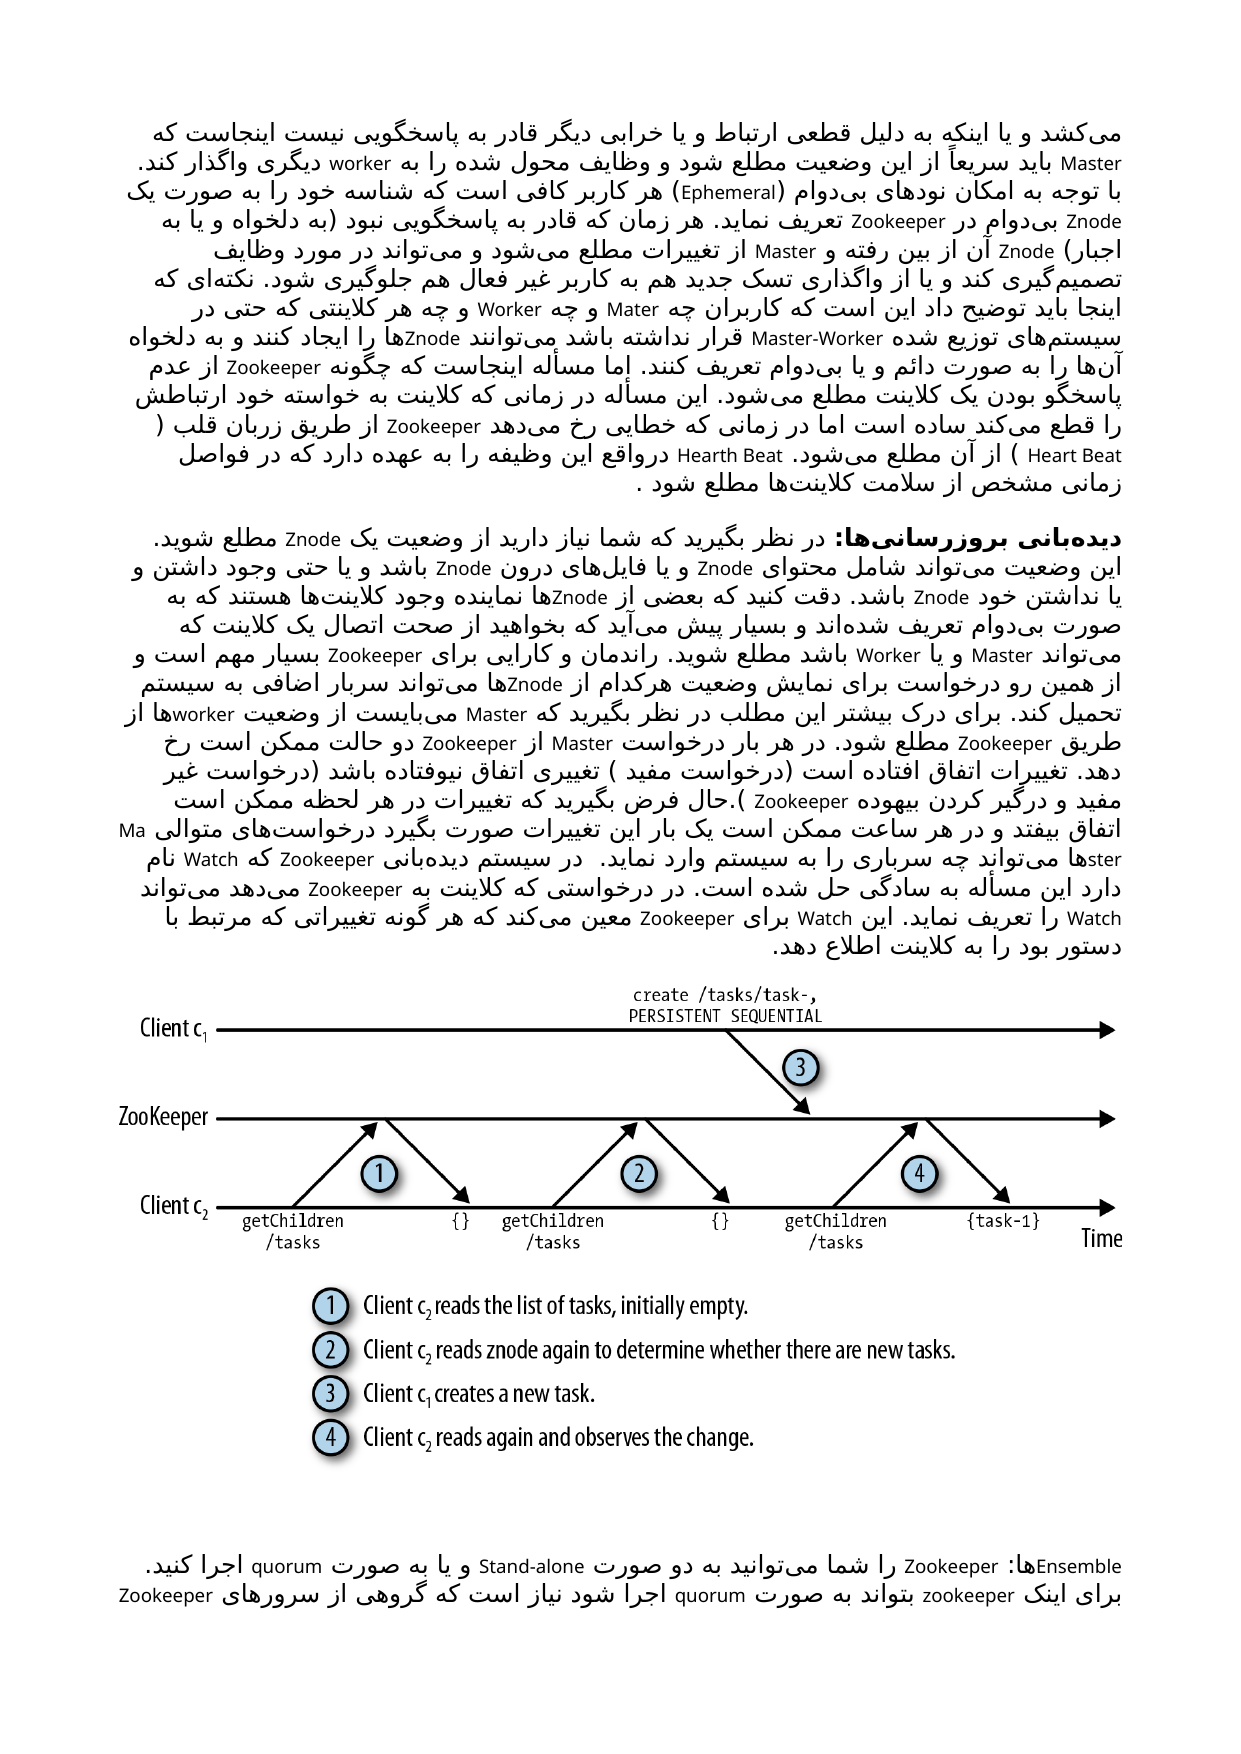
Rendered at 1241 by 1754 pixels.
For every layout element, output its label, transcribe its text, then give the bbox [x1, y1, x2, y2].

text نودها و نودهای بی‌دوام: هر کدام از این نودها که در Zookeeper ساخته می‌شوند به Znode معروفند Znode‌ها در اصل نقشی مشابه دایرکتوری یا فایل‌ را در سیستم‌ عامل‌ها ایفاء می‌کنند با این تفاوت که دایرکتوری‌ها نیز قابلیت ذخیره‌سازی اطلاعات را دارند یا اینکه بهتر است فایلی را در نظر بگیرید که در دل خود چندین فایل را جا داده است. کسانی که با سیستم‌‌عامل گنو‌/لینوکس کار کرده‌اند از این مسأله متعجب نمی‌شوند. داده‌های ذخیره شده در هر Znode کوچک هستند (در حد چند بایت تا یک کیلوبایت )‌به این دلیل که کافکا یک پایگاه‌داده برای ذخیره‌ داده‌های حجیم نیست. نودهای بی‌دوام Znodeهایی هستند با تمام خصوصیت‌های معمول اما با یک ویژگی منحصر به فرد و کلیدی. آن‌ها تا زمانی وجود خواهند داشت که سازنده‌ آن‌ها به سرور متصل باشد. شاید بتوانید حدس بزنید که همین ویژگی به ظاهر ساده چقدر می‌تواند ارزشمند باشد. مثال Master-worker را دوباره به یاد آورید. تصور کنید که Workerای که تعدادی وظیفه به آن واگذار شده است از کار دست می‌کشد و یا اینکه به دلیل قطعی ارتباط و یا خرابی دیگر قادر به پاسخگویی نیست اینجاست که Master باید سریعاً از این وضعیت مطلع شود و وظایف محول شده را به ‌worker دیگری واگذار کند. با توجه به امکان نودهای‌ بی‌دوام (Ephemeral) هر کاربر کافی است که شناسه خود را به صورت یک Znode بی‌دوام در Zookeeper تعریف نماید. هر زمان که قادر به پاسخگویی نبود (به دلخواه و یا به اجبار) Znode آن از بین رفته و Master از تغییرات مطلع می‌شود و می‌تواند در مورد وظایف تصمیم‌گیری کند و یا از واگذاری تسک جدید هم به کاربر غیر فعال هم جلوگیری شود. نکته‌ای که اینجا باید توضیح داد این است که کاربران چه Mater و چه Worker و چه هر کلاینتی که حتی در سیستم‌های توزیع شده Master-Worker قرار نداشته باشد می‌توانند Znodeها را ایجاد کنند و به دلخواه آن‌ها را به صورت دائم و یا بی‌دوام تعریف کنند. اما مسأله اینجاست که چگونه Zookeeper از عدم پاسخگو بودن یک کلاینت مطلع می‌شود. این مسأله در زمانی که کلاینت به خواسته خود ارتباطش را قطع می‌کند ساده است اما در زمانی که خطایی رخ می‌دهد Zookeeper از طریق زربان قلب (Heart Beat ) از آن مطلع می‌شود. Hearth Beat در‌واقع این وظیفه را به عهده دارد که در فواصل زمانی مشخص از سلامت کلاینت‌ها مطلع شود . [118, 118, 1122, 497]
picture [118, 985, 1123, 1474]
text دیده‌بانی بروزرسانی‌ها: در نظر بگیرید که شما نیاز دارید از وضعیت یک Znode مطلع شوید. این وضعیت می‌تواند شامل محتوای Znode و یا فایل‌های درون Znode باشد و یا حتی وجود داشتن و یا نداشتن خود Znode باشد. دقت کنید که بعضی از Znodeها نماینده وجود کلاینت‌ها هستند که به صورت بی‌دوام تعریف شده‌اند و بسیار پیش می‌آید که بخواهید از صحت اتصال یک کلاینت که می‌تواند Master و یا Worker باشد مطلع شوید. راندمان و کارایی برای Zookeeper بسیار مهم است و از همین رو درخواست برای نمایش وضعیت هرکدام از Znode‌ها می‌تواند سربار اضافی به سیستم تحمیل کند. برای درک بیشتر این مطلب در نظر بگیرید که Master می‌بایست از وضعیت workerها از طریق Zookeeper مطلع شود. در هر بار درخواست Master از Zookeeper دو حالت ممکن است رخ دهد. تغییرات اتفاق افتاده است (درخواست مفید ) تغییری اتفاق نیوفتاده باشد (درخواست غیر مفید و درگیر کردن بیهوده Zookeeper ).حال فرض بگیرید که تغییرات در هر لحظه ممکن است اتفاق بیفتد و در هر ساعت ممکن است یک بار این تغییرات صورت بگیرد درخواست‌های متوالی ‌Master‌ها می‌تواند چه سرباری را به سیستم وارد نماید. در سیستم دیده‌بانی Zookeeper که Watch نام دارد این مسأله به سادگی حل شده است. در درخواستی که کلاینت به Zookeeper می‌دهد می‌تواند Watch را تعریف نماید. این Watch برای Zookeeper معین می‌کند که هر گونه تغییراتی که مرتبط با دستور بود را به کلاینت اطلاع دهد. [118, 523, 1122, 960]
text Ensembleها: Zookeeper را شما می‌توانید به دو صورت Stand-alone و یا به صورت quorum اجرا کنید. برای اینک zookeeper بتواند به صورت quorum اجرا شود نیاز است که گروهی از سرورهای‌ Zookeeper راه‌اندازی شود که آن را Ensemble می‌خوانیم. Ensemble به معنی اجرای چندین Zookeeper به صورت یک گروه است. در بخش بعد نحوه پیکربندی و راه‌اندازی هر دو حالت را توضیح خواهیم داد. در زمانی که یک گروه از Zookeeper یا همان Ensembleها راه‌اندازی می‌شود کلاینت‌ها به round-robin به یکی از اجرا‌ها متصل می‌شوند. در صورتی که هر کدام از اجراهای Zookeeper متوقف شود کلاینت به صورت خودکار به یک سرور Zookeeper دیگه متصل خواهد شد. شما می‌توانید یک Ensemble را به طور کامل بر روی یک ماشین و یا بر روی چندین ماشین‌ راه‌اندازی نمایید. برای تست این قابلیت می‌توانید از Docker استفاده کنید. [118, 1550, 1122, 1609]
